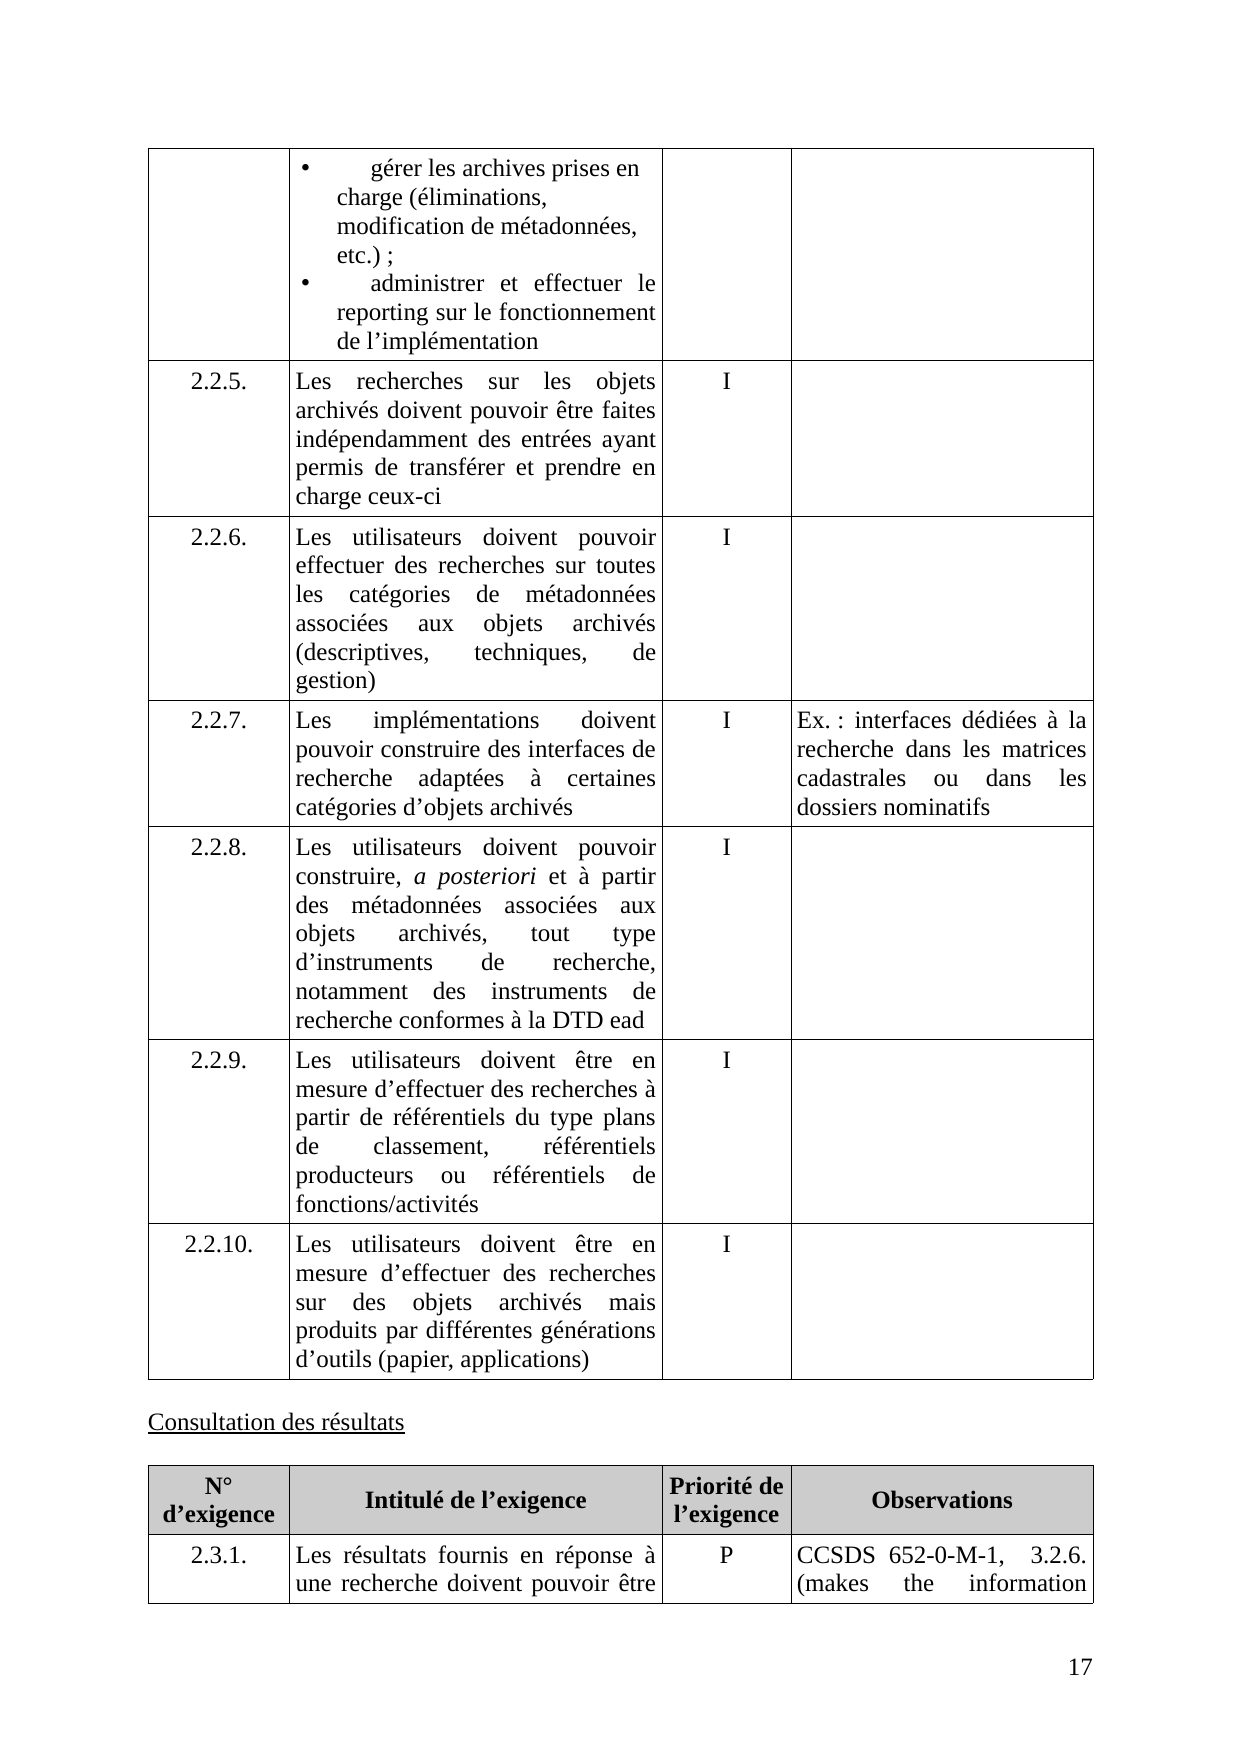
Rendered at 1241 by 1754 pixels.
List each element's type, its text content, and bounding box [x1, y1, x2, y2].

table_cell I [663, 827, 791, 1039]
table_cell P [663, 1535, 791, 1603]
table_cell CCSDS 652-0-M-1, 3.2.6. (makes the information [792, 1535, 1093, 1603]
table_cell 2.2.10. [149, 1224, 289, 1378]
table_cell Les utilisateurs doivent pouvoir construire, a posteriori et à partir des métadonnées associées aux objets archivés, tout type d’instruments de recherche, notamment des instruments de recherche conformes à la DTD ead [290, 827, 662, 1039]
table_cell 2.2.7. [149, 701, 289, 826]
table_cell Les utilisateurs doivent pouvoir effectuer des recherches sur toutes les catégories de métadonnées associées aux objets archivés (descriptives, techniques, de gestion) [290, 517, 662, 700]
table_cell Les résultats fournis en réponse à une recherche doivent pouvoir être [290, 1535, 662, 1603]
table_cell I [663, 517, 791, 700]
table_header Observations [792, 1466, 1093, 1534]
table_cell Les utilisateurs doivent être en mesure d’effectuer des recherches à partir de référentiels du type plans de classement, référentiels producteurs ou référentiels de fonctions/activités [290, 1040, 662, 1223]
table_cell [149, 149, 289, 360]
table_cell I [663, 1224, 791, 1378]
table_cell [792, 1224, 1093, 1378]
table_cell Les utilisateurs doivent être en mesure d’effectuer des recherches sur des objets archivés mais produits par différentes générations d’outils (papier, applications) [290, 1224, 662, 1378]
text Consultation des résultats [148, 1407, 1093, 1436]
table_cell [792, 1040, 1093, 1223]
table_cell [792, 827, 1093, 1039]
table_cell Les implémentations doivent pouvoir construire des interfaces de recherche adaptées à certaines catégories d’objets archivés [290, 701, 662, 826]
table_cell I [663, 701, 791, 826]
table_header N° d’exigence [149, 1466, 289, 1534]
table_cell I [663, 1040, 791, 1223]
table_cell [792, 361, 1093, 516]
table_cell Les recherches sur les objets archivés doivent pouvoir être faites indépendamment des entrées ayant permis de transférer et prendre en charge ceux-ci [290, 361, 662, 516]
table_cell 2.2.5. [149, 361, 289, 516]
table_cell 2.2.8. [149, 827, 289, 1039]
table_header Intitulé de l’exigence [290, 1466, 662, 1534]
table_header Priorité de l’exigence [663, 1466, 791, 1534]
table_cell 2.3.1. [149, 1535, 289, 1603]
table_cell [663, 149, 791, 360]
table_cell Ex. : interfaces dédiées à la recherche dans les matrices cadastrales ou dans les dossiers nominatifs [792, 701, 1093, 826]
table_cell 2.2.9. [149, 1040, 289, 1223]
table_cell [792, 517, 1093, 700]
table_cell Les utilisateurs doivent pouvoir effectuer des recherches pour : trouver des informations ; gérer les archives prises en charge (éliminations, modification de métadonnées, etc.) ; administrer et effectuer le reporting sur le fonctionnement de l’implémentation [290, 149, 662, 360]
table_cell I [663, 361, 791, 516]
table_cell [792, 149, 1093, 360]
table_cell 2.2.6. [149, 517, 289, 700]
